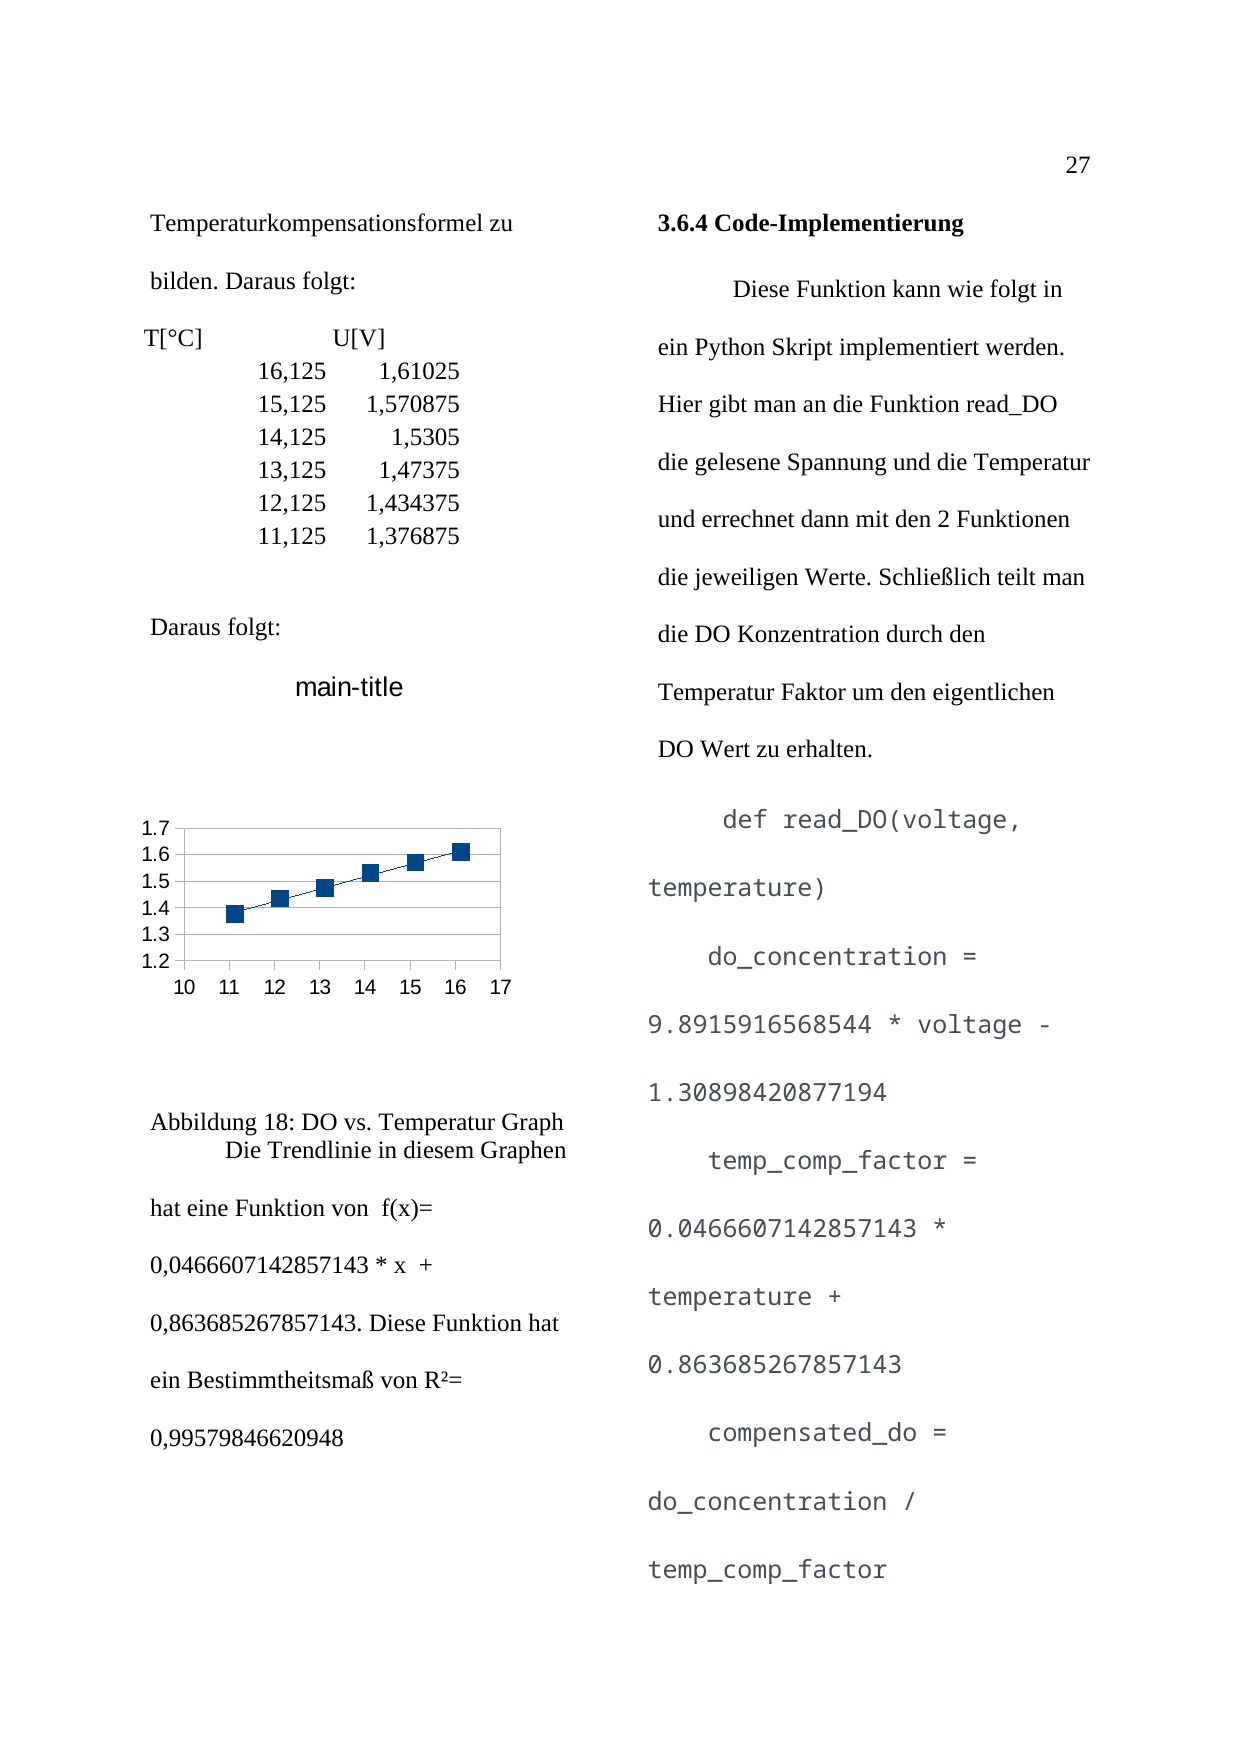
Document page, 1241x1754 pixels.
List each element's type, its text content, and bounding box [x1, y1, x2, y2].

table_header T[°C] [141, 323, 329, 356]
table_cell 14,125 [141, 422, 329, 455]
text Die Trendlinie in diesem Graphen hat eine Funktion von f(x)= 0,0466607142857143 * x + 0,863685267857143. Diese Funktion hat ein Bestimmtheitsmaß von R²= 0,99579846620948 [150, 1136, 583, 1452]
table_cell 1,61025 [329, 356, 463, 389]
table_cell 16,125 [141, 356, 329, 389]
table_cell 13,125 [141, 455, 329, 488]
table_cell 15,125 [141, 389, 329, 422]
text Abbildung 18: DO vs. Temperatur Graph [150, 669, 583, 1136]
text Daraus folgt: [150, 612, 583, 641]
table_cell 1,376875 [329, 521, 463, 554]
table_header U[V] [329, 323, 463, 356]
table_cell 11,125 [141, 521, 329, 554]
table_cell 12,125 [141, 488, 329, 521]
table_cell 1,570875 [329, 389, 463, 422]
table_cell 1,434375 [329, 488, 463, 521]
text Diese Funktion kann wie folgt in ein Python Skript implementiert werden. Hier gibt man an die Funktion read_DO die gelesene Spannung und die Temperatur und errechnet dann mit den 2 Funktionen die jeweiligen Werte. Schließlich teilt man die DO Konzentration durch den Temperatur Faktor um den eigentlichen DO Wert zu erhalten. [658, 274, 1090, 763]
text Temperaturkompensationsformel zu bilden. Daraus folgt: [150, 208, 583, 294]
table_cell 1,5305 [329, 422, 463, 455]
subtitle 3.6.4 Code-Implementierung [658, 208, 1090, 237]
table_cell 1,47375 [329, 455, 463, 488]
table_header def read_DO(voltage, temperature) do_concentration = 9.8915916568544 * voltage - 1.30898420877194 temp_comp_factor = 0.0466607142857143 * temperature + 0.863685267857143 compensated_do = do_concentration / temp_comp_factor [637, 792, 1069, 1596]
